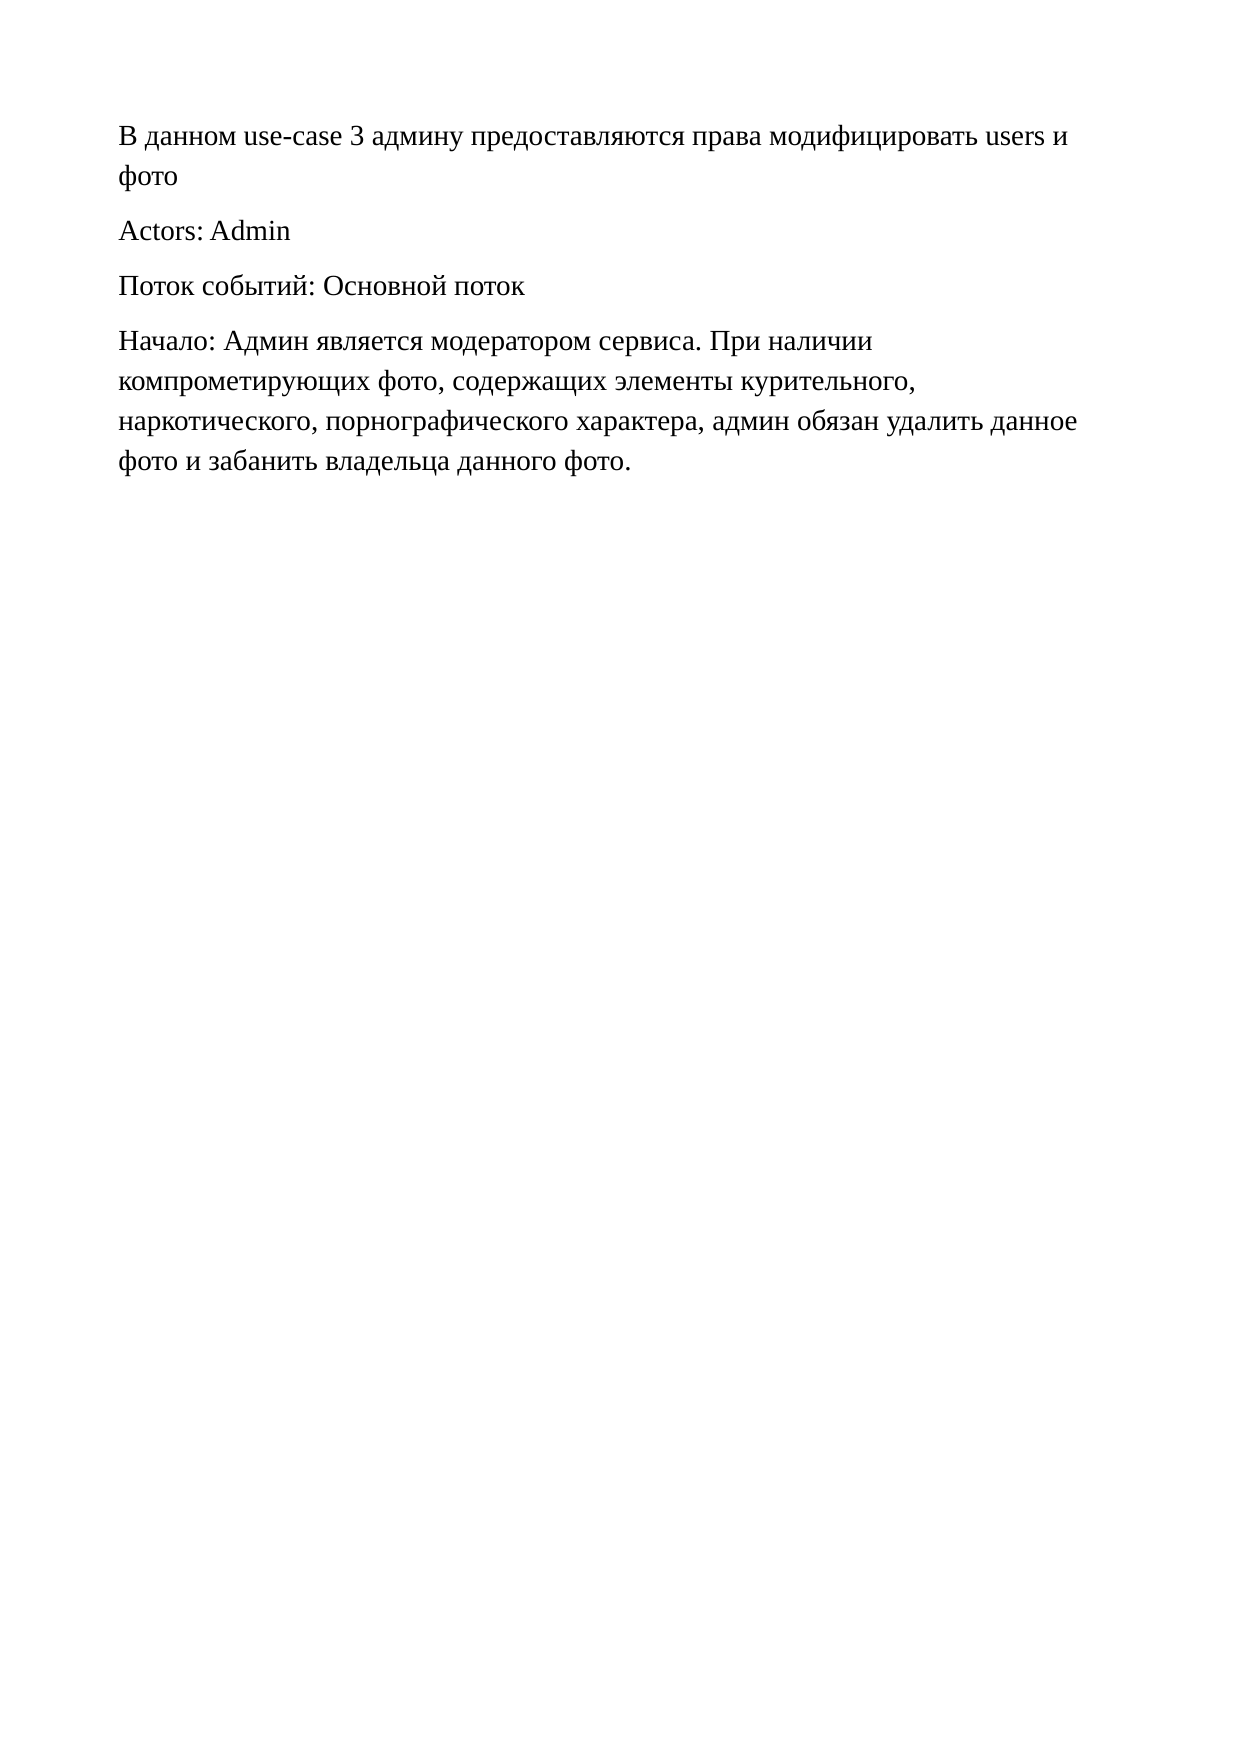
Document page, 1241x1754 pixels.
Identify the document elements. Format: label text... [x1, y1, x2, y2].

text Поток событий: Основной поток [118, 268, 1122, 301]
text Actors: Admin [118, 213, 1122, 247]
text В данном use-case 3 админу предоставляются права модифицировать users и фото [118, 118, 1122, 192]
text Начало: Админ является модератором сервиса. При наличии компрометирующих фото, содержащих элементы курительного, наркотического, порнографического характера, админ обязан удалить данное фото и забанить владельца данного фото. [118, 323, 1122, 477]
